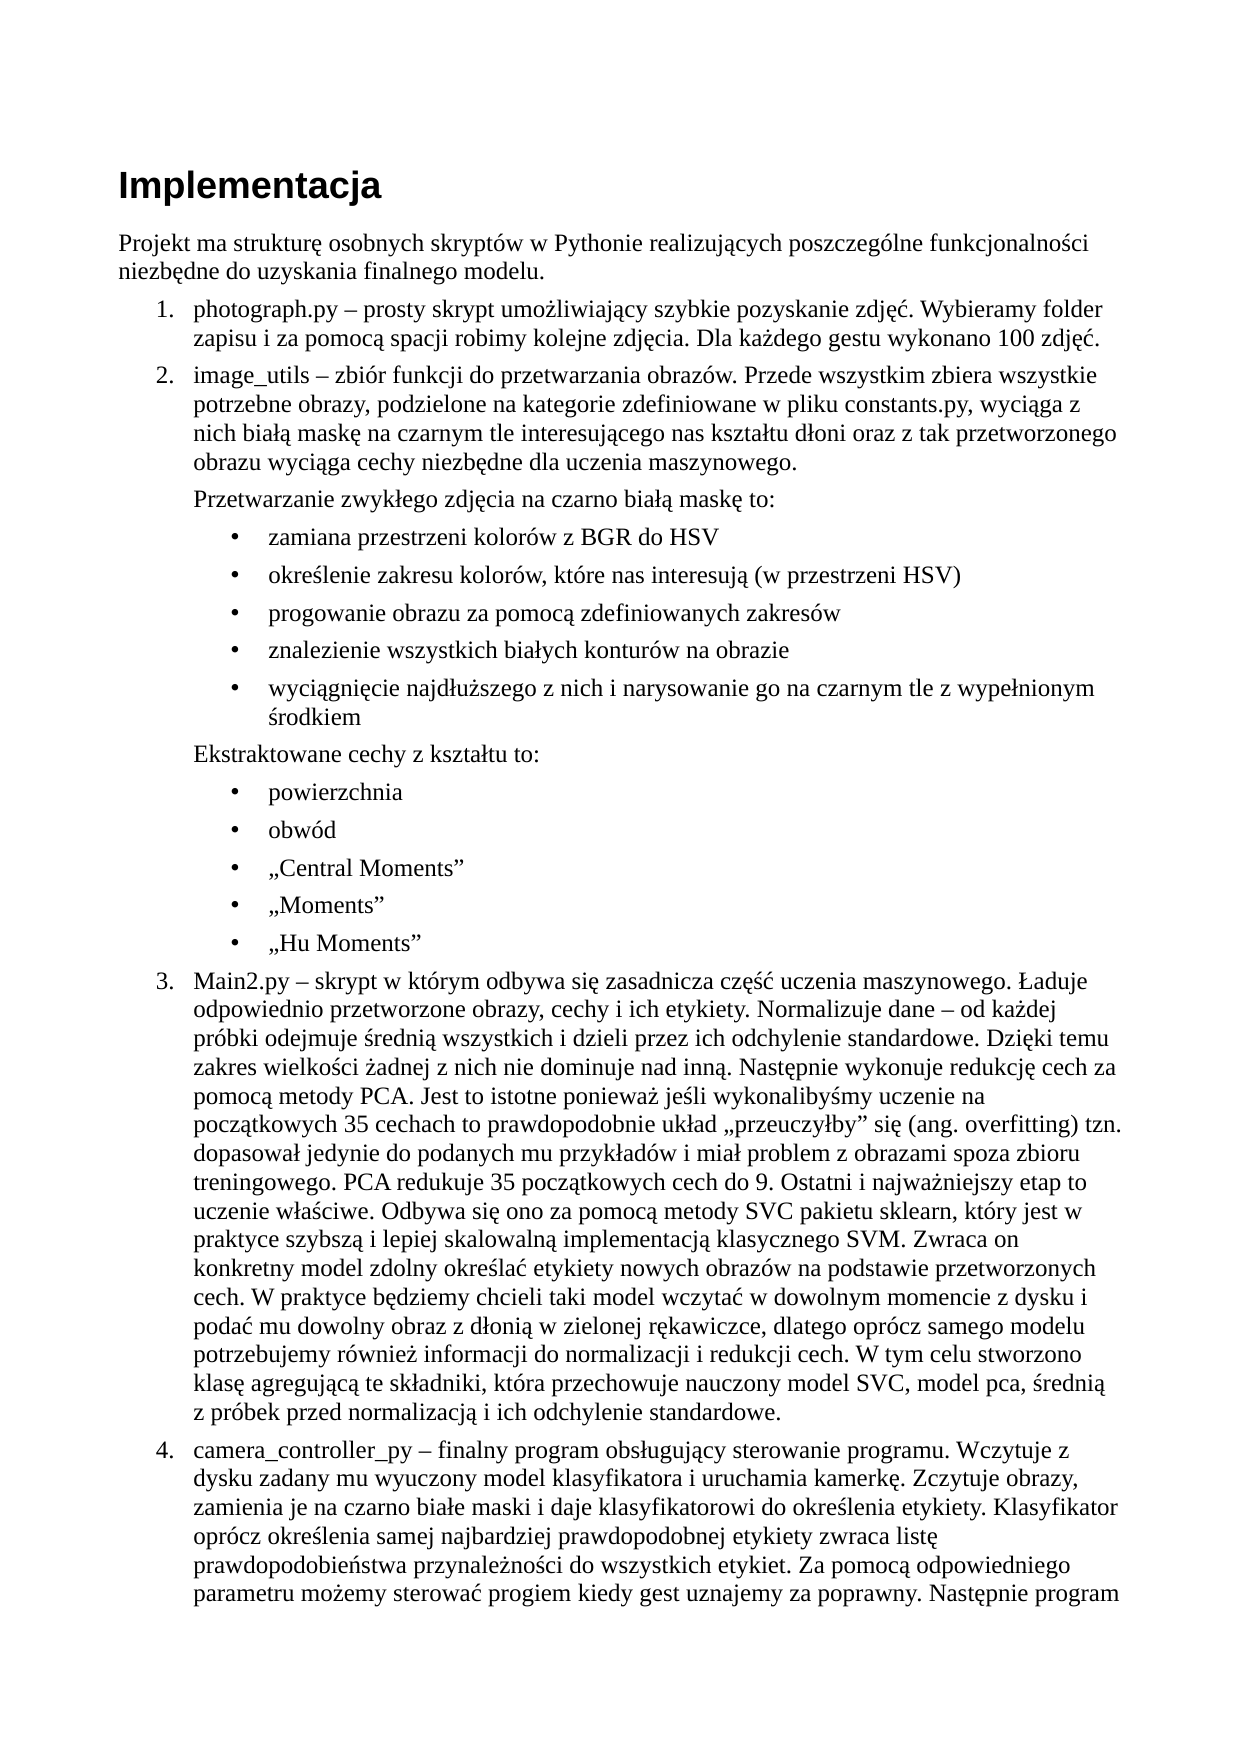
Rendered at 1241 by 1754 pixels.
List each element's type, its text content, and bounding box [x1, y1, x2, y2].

list image_utils – zbiór funkcji do przetwarzania obrazów. Przede wszystkim zbiera wszystkie potrzebne obrazy, podzielone na kategorie zdefiniowane w pliku constants.py, wyciąga z nich białą maskę na czarnym tle interesującego nas kształtu dłoni oraz z tak przetworzonego obrazu wyciąga cechy niezbędne dla uczenia maszynowego. [156, 361, 1122, 476]
list obwód [231, 815, 1122, 844]
text Przetwarzanie zwykłego zdjęcia na czarno białą maskę to: [193, 484, 1122, 513]
text Projekt ma strukturę osobnych skryptów w Pythonie realizujących poszczególne funkcjonalności niezbędne do uzyskania finalnego modelu. [118, 228, 1122, 285]
list „Central Moments” [231, 853, 1122, 881]
list „Moments” [231, 890, 1122, 919]
list photograph.py – prosty skrypt umożliwiający szybkie pozyskanie zdjęć. Wybieramy folder zapisu i za pomocą spacji robimy kolejne zdjęcia. Dla każdego gestu wykonano 100 zdjęć. [156, 294, 1122, 352]
list „Hu Moments” [231, 928, 1122, 957]
list Main2.py – skrypt w którym odbywa się zasadnicza część uczenia maszynowego. Ładuje odpowiednio przetworzone obrazy, cechy i ich etykiety. Normalizuje dane – od każdej próbki odejmuje średnią wszystkich i dzieli przez ich odchylenie standardowe. Dzięki temu zakres wielkości żadnej z nich nie dominuje nad inną. Następnie wykonuje redukcję cech za pomocą metody PCA. Jest to istotne ponieważ jeśli wykonalibyśmy uczenie na początkowych 35 cechach to prawdopodobnie układ „przeuczyłby” się (ang. overfitting) tzn. dopasował jedynie do podanych mu przykładów i miał problem z obrazami spoza zbioru treningowego. PCA redukuje 35 początkowych cech do 9. Ostatni i najważniejszy etap to uczenie właściwe. Odbywa się ono za pomocą metody SVC pakietu sklearn, który jest w praktyce szybszą i lepiej skalowalną implementacją klasycznego SVM. Zwraca on konkretny model zdolny określać etykiety nowych obrazów na podstawie przetworzonych cech. W praktyce będziemy chcieli taki model wczytać w dowolnym momencie z dysku i podać mu dowolny obraz z dłonią w zielonej rękawiczce, dlatego oprócz samego modelu potrzebujemy również informacji do normalizacji i redukcji cech. W tym celu stworzono klasę agregującą te składniki, która przechowuje nauczony model SVC, model pca, średnią z próbek przed normalizacją i ich odchylenie standardowe. [156, 966, 1122, 1426]
list wyciągnięcie najdłuższego z nich i narysowanie go na czarnym tle z wypełnionym środkiem [231, 673, 1122, 731]
list zamiana przestrzeni kolorów z BGR do HSV [231, 522, 1122, 551]
list powierzchnia [231, 777, 1122, 806]
list progowanie obrazu za pomocą zdefiniowanych zakresów [231, 598, 1122, 626]
list znalezienie wszystkich białych konturów na obrazie [231, 635, 1122, 664]
list określenie zakresu kolorów, które nas interesują (w przestrzeni HSV) [231, 560, 1122, 589]
text Ekstraktowane cechy z kształtu to: [193, 739, 1122, 768]
list camera_controller_py – finalny program obsługujący sterowanie programu. Wczytuje z dysku zadany mu wyuczony model klasyfikatora i uruchamia kamerkę. Zczytuje obrazy, zamienia je na czarno białe maski i daje klasyfikatorowi do określenia etykiety. Klasyfikator oprócz określenia samej najbardziej prawdopodobnej etykiety zwraca listę prawdopodobieństwa przynależności do wszystkich etykiet. Za pomocą odpowiedniego parametru możemy sterować progiem kiedy gest uznajemy za poprawny. Następnie program [156, 1435, 1122, 1607]
subtitle Implementacja [118, 163, 1122, 207]
